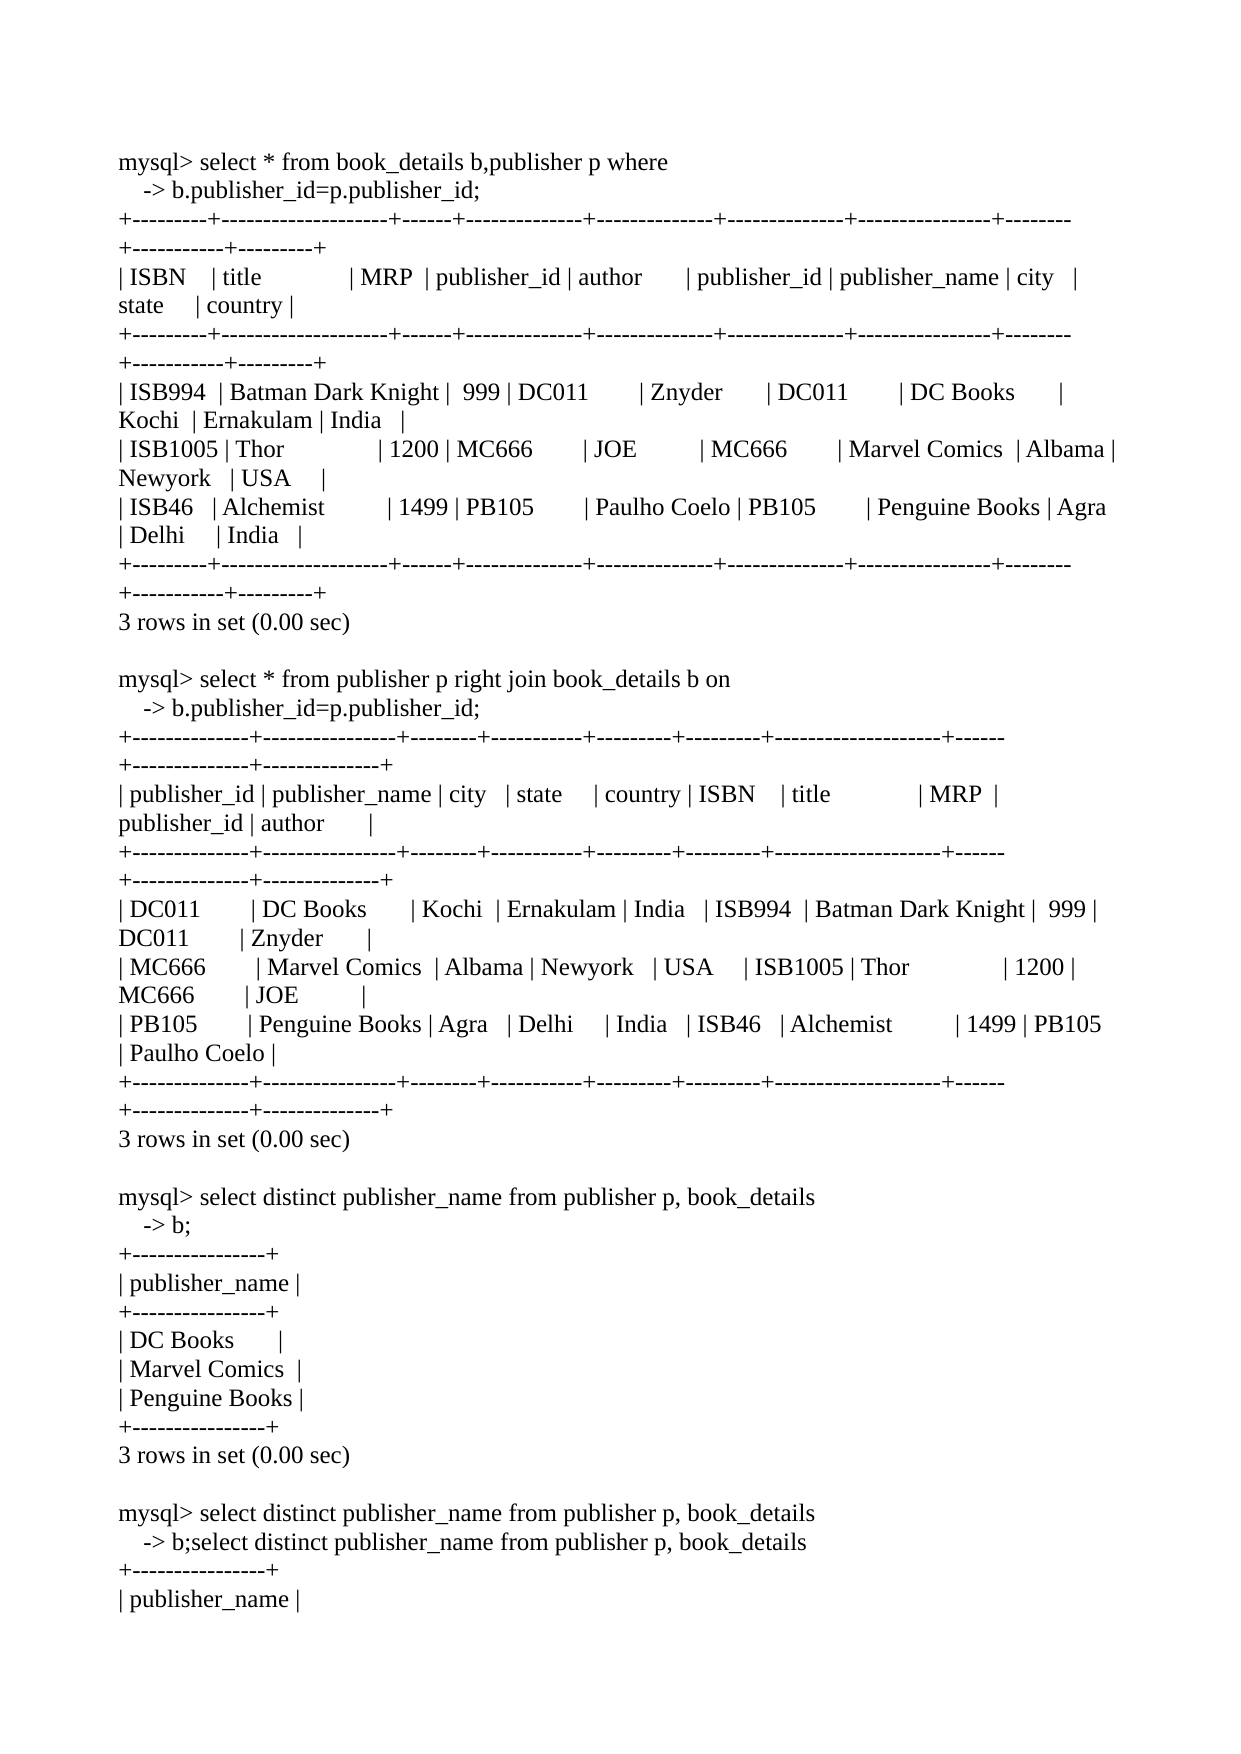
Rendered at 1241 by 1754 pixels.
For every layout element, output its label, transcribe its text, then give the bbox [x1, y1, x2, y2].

text | ISB994 | Batman Dark Knight | 999 | DC011 | Znyder | DC011 | DC Books | Kochi | Ernakulam | India | [118, 377, 1122, 434]
text 3 rows in set (0.00 sec) [118, 607, 1122, 636]
text | MC666 | Marvel Comics | Albama | Newyork | USA | ISB1005 | Thor | 1200 | MC666 | JOE | [118, 952, 1122, 1009]
text mysql> select distinct publisher_name from publisher p, book_details [118, 1182, 1122, 1211]
text mysql> select * from book_details b,publisher p where [118, 147, 1122, 176]
text | publisher_id | publisher_name | city | state | country | ISBN | title | MRP | publisher_id | author | [118, 779, 1122, 837]
text mysql> select distinct publisher_name from publisher p, book_details [118, 1498, 1122, 1527]
text | ISB1005 | Thor | 1200 | MC666 | JOE | MC666 | Marvel Comics | Albama | Newyork | USA | [118, 434, 1122, 492]
text +---------+--------------------+------+--------------+--------------+--------------+----------------+--------+-----------+---------+ [118, 549, 1122, 607]
text -> b;select distinct publisher_name from publisher p, book_details [118, 1527, 1122, 1556]
text | ISBN | title | MRP | publisher_id | author | publisher_id | publisher_name | city | state | country | [118, 262, 1122, 319]
text -> b.publisher_id=p.publisher_id; [118, 693, 1122, 722]
text | DC011 | DC Books | Kochi | Ernakulam | India | ISB994 | Batman Dark Knight | 999 | DC011 | Znyder | [118, 894, 1122, 952]
text 3 rows in set (0.00 sec) [118, 1441, 1122, 1469]
text -> b.publisher_id=p.publisher_id; [118, 176, 1122, 204]
text +--------------+----------------+--------+-----------+---------+---------+--------------------+------+--------------+--------------+ [118, 722, 1122, 779]
text | PB105 | Penguine Books | Agra | Delhi | India | ISB46 | Alchemist | 1499 | PB105 | Paulho Coelo | [118, 1009, 1122, 1067]
text +----------------+ [118, 1297, 1122, 1326]
text mysql> select * from publisher p right join book_details b on [118, 664, 1122, 693]
text +----------------+ [118, 1556, 1122, 1584]
text +--------------+----------------+--------+-----------+---------+---------+--------------------+------+--------------+--------------+ [118, 1067, 1122, 1124]
text +----------------+ [118, 1239, 1122, 1268]
text -> b; [118, 1211, 1122, 1239]
text | DC Books | [118, 1326, 1122, 1354]
text +---------+--------------------+------+--------------+--------------+--------------+----------------+--------+-----------+---------+ [118, 319, 1122, 377]
text | Marvel Comics | [118, 1354, 1122, 1383]
text | Penguine Books | [118, 1383, 1122, 1412]
text | publisher_name | [118, 1268, 1122, 1297]
text +--------------+----------------+--------+-----------+---------+---------+--------------------+------+--------------+--------------+ [118, 837, 1122, 894]
text +----------------+ [118, 1412, 1122, 1441]
text +---------+--------------------+------+--------------+--------------+--------------+----------------+--------+-----------+---------+ [118, 204, 1122, 262]
text | publisher_name | [118, 1584, 1122, 1613]
text 3 rows in set (0.00 sec) [118, 1124, 1122, 1153]
text | ISB46 | Alchemist | 1499 | PB105 | Paulho Coelo | PB105 | Penguine Books | Agra | Delhi | India | [118, 492, 1122, 549]
